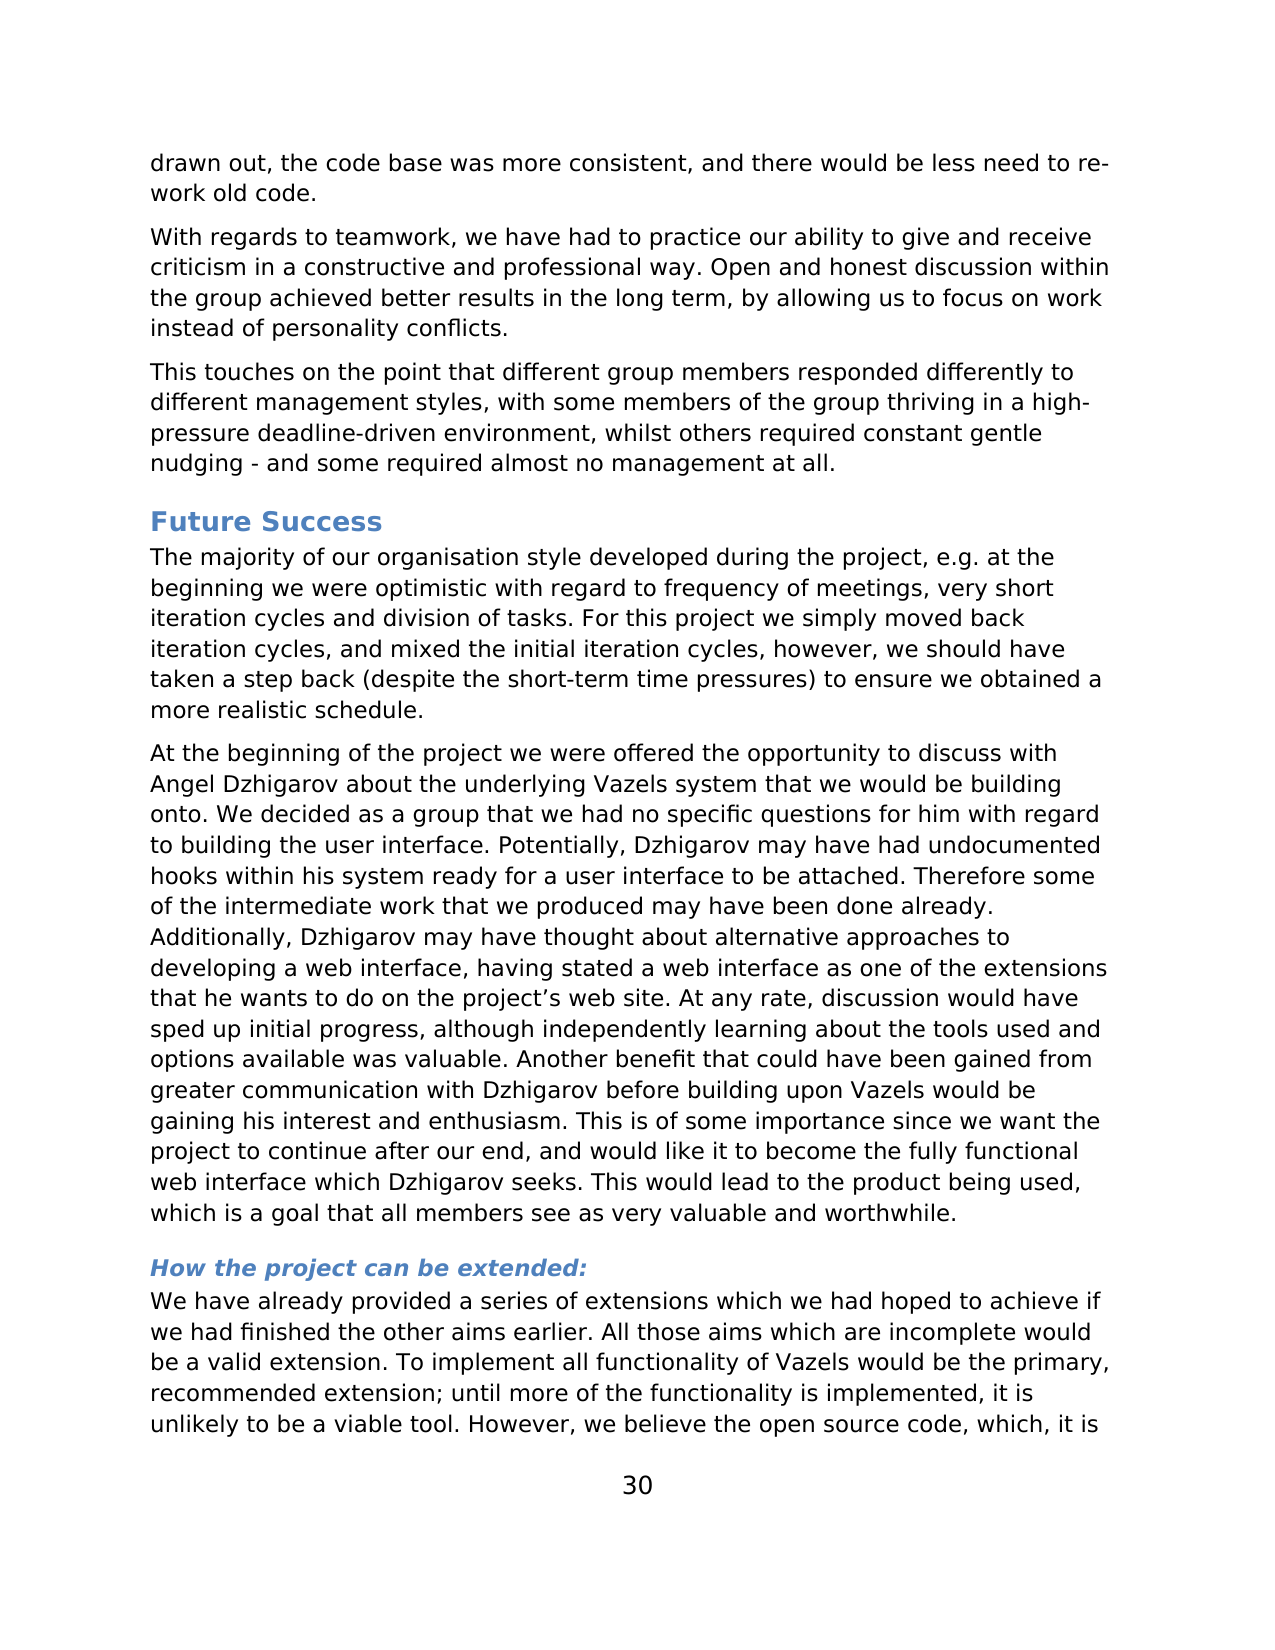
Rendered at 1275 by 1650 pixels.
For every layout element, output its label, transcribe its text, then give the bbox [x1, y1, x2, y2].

text The majority of our organisation style developed during the project, e.g. at the beginning we were optimistic with regard to frequency of meetings, very short iteration cycles and division of tasks. For this project we simply moved back iteration cycles, and mixed the initial iteration cycles, however, we should have taken a step back (despite the short-term time pressures) to ensure we obtained a more realistic schedule. [150, 544, 1125, 724]
text drawn out, the code base was more consistent, and there would be less need to re-work old code. [150, 150, 1125, 207]
subtitle How the project can be extended: [150, 1255, 1125, 1282]
text This touches on the point that different group members responded differently to different management styles, with some members of the group thriving in a high-pressure deadline-driven environment, whilst others required constant gentle nudging - and some required almost no management at all. [150, 359, 1125, 477]
text We have already provided a series of extensions which we had hoped to achieve if we had finished the other aims earlier. All those aims which are incomplete would be a valid extension. To implement all functionality of Vazels would be the primary, recommended extension; until more of the functionality is implemented, it is unlikely to be a viable tool. However, we believe the open source code, which, it is [150, 1288, 1125, 1437]
text With regards to teamwork, we have had to practice our ability to give and receive criticism in a constructive and professional way. Open and honest discussion within the group achieved better results in the long term, by allowing us to focus on work instead of personality conflicts. [150, 224, 1125, 342]
text At the beginning of the project we were offered the opportunity to discuss with Angel Dzhigarov about the underlying Vazels system that we would be building onto. We decided as a group that we had no specific questions for him with regard to building the user interface. Potentially, Dzhigarov may have had undocumented hooks within his system ready for a user interface to be attached. Therefore some of the intermediate work that we produced may have been done already. Additionally, Dzhigarov may have thought about alternative approaches to developing a web interface, having stated a web interface as one of the extensions that he wants to do on the project’s web site. At any rate, discussion would have sped up initial progress, although independently learning about the tools used and options available was valuable. Another benefit that could have been gained from greater communication with Dzhigarov before building upon Vazels would be gaining his interest and enthusiasm. This is of some importance since we want the project to continue after our end, and would like it to become the fully functional web interface which Dzhigarov seeks. This would lead to the product being used, which is a goal that all members see as very valuable and worthwhile. [150, 740, 1125, 1226]
subtitle Future Success [150, 506, 1125, 538]
